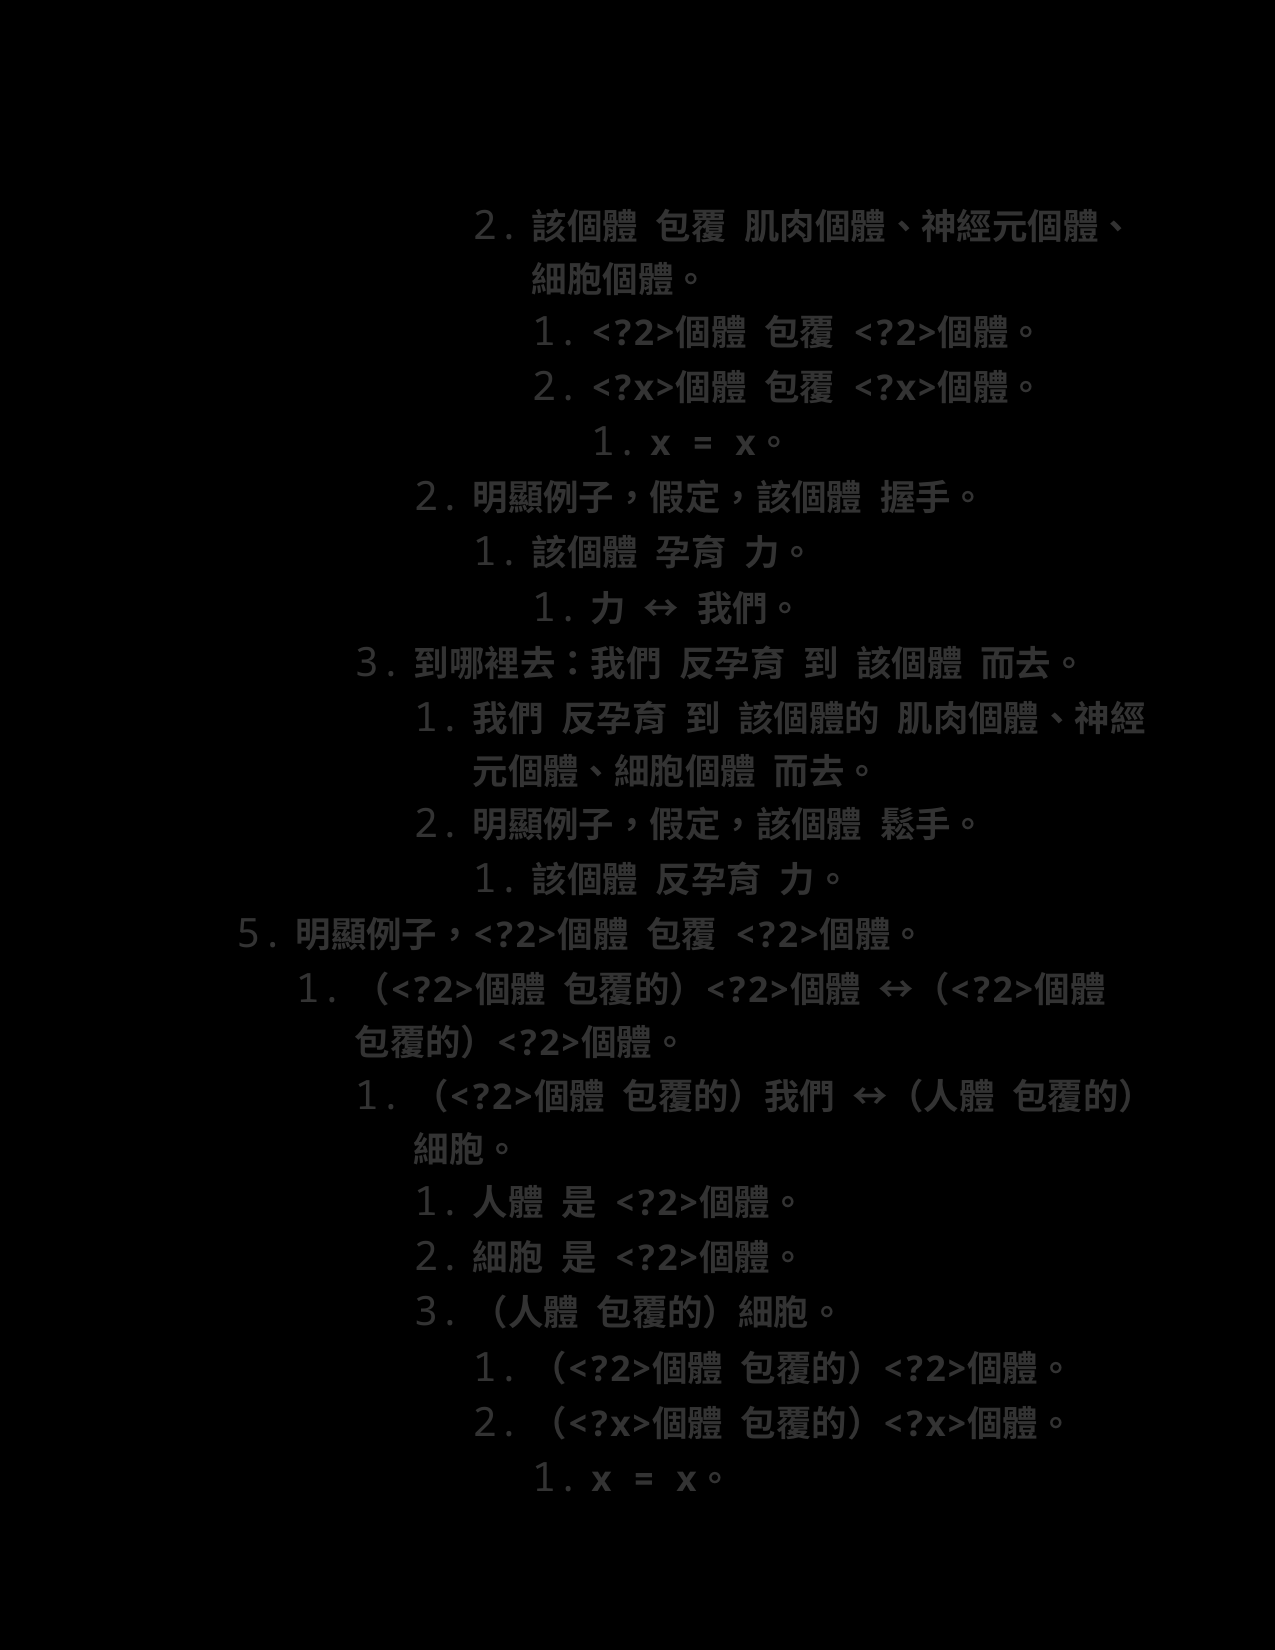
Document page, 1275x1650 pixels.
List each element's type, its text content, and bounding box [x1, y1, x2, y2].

list （人體 包覆的）細胞。 [413, 1283, 1157, 1338]
list （<?x>個體 包覆的）<?x>個體。 [472, 1393, 1157, 1448]
list （<?2>個體 包覆的）<?2>個體。 [472, 1338, 1157, 1393]
list 力 ↔ 我們。 [532, 578, 1157, 633]
list <?2>個體 包覆 <?2>個體。 [532, 302, 1157, 357]
list 細胞 是 <?2>個體。 [413, 1227, 1157, 1283]
list 明顯例子，假定，該個體 握手。 [413, 467, 1157, 523]
list （<?2>個體 包覆的）<?2>個體 ↔（<?2>個體 包覆的）<?2>個體。 [295, 959, 1157, 1066]
list 到哪裡去：我們 反孕育 到 該個體 而去。 [354, 633, 1157, 688]
list 該個體 反孕育 力。 [472, 849, 1157, 904]
list 該個體 包覆 肌肉個體、神經元個體、細胞個體。 [472, 196, 1157, 302]
list x = x。 [532, 1448, 1157, 1503]
list （<?2>個體 包覆的）我們 ↔（人體 包覆的）細胞。 [354, 1066, 1157, 1172]
list 該個體 孕育 力。 [472, 523, 1157, 578]
list 人體 是 <?2>個體。 [413, 1172, 1157, 1227]
list 我們 反孕育 到 該個體的 肌肉個體、神經元個體、細胞個體 而去。 [413, 688, 1157, 794]
list <?x>個體 包覆 <?x>個體。 [532, 357, 1157, 412]
list x = x。 [591, 412, 1157, 467]
list 明顯例子，<?2>個體 包覆 <?2>個體。 [236, 904, 1157, 959]
list 明顯例子，假定，該個體 鬆手。 [413, 794, 1157, 849]
